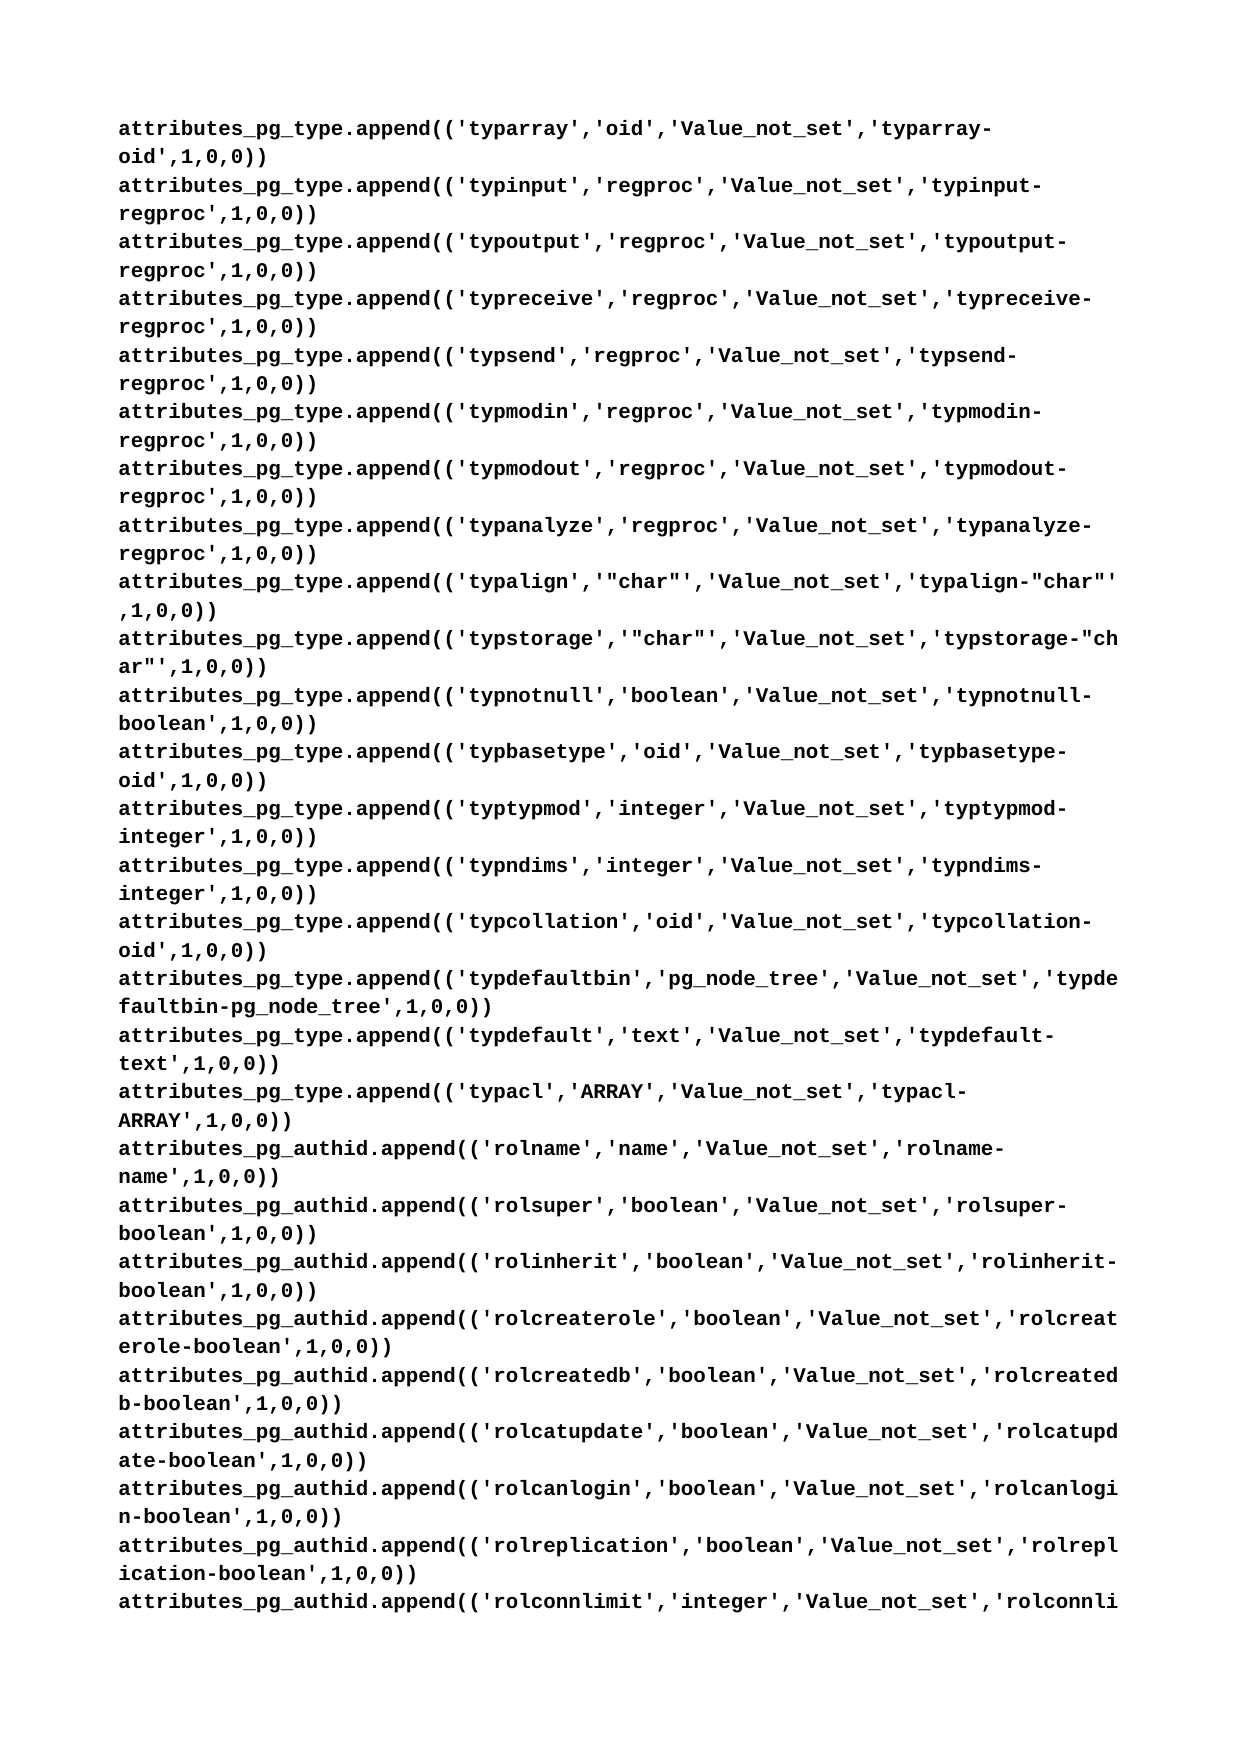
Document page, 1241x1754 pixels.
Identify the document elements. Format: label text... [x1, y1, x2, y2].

text diagram=dia.new("PG_CATALOG.dia") data=diagram.data display=diagram.display() layer=data.active_layer pg_objtype="UML - Class" oType=dia.get_object_type(pg_objtype) theObjects=[diagram,data,layer,display,oType] pg_conversion,h1,h2=oType.create(20,30) pg_foreign_data_wrapper,h1,h2=oType.create(40,60) pg_collation,h1,h2=oType.create(60,90) pg_range,h1,h2=oType.create(80,120) pg_class,h1,h2=oType.create(100,0) pg_opclass,h1,h2=oType.create(120,30) pg_opfamily,h1,h2=oType.create(140,60) pg_trigger,h1,h2=oType.create(160,90) pg_auth_members,h1,h2=oType.create(180,120) pg_operator,h1,h2=oType.create(200,0) pg_attribute,h1,h2=oType.create(220,30) pg_ts_parser,h1,h2=oType.create(0,60) pg_default_acl,h1,h2=oType.create(20,90) pg_depend,h1,h2=oType.create(40,120) pg_statistic,h1,h2=oType.create(60,0) pg_attrdef,h1,h2=oType.create(80,30) pg_language,h1,h2=oType.create(100,60) pg_tablespace,h1,h2=oType.create(120,90) pg_db_role_setting,h1,h2=oType.create(140,120) pg_seclabel,h1,h2=oType.create(160,0) pg_shdepend,h1,h2=oType.create(180,30) pg_event_trigger,h1,h2=oType.create(200,60) pg_shseclabel,h1,h2=oType.create(220,90) pg_aggregate,h1,h2=oType.create(0,120) pg_index,h1,h2=oType.create(20,0) pg_inherits,h1,h2=oType.create(40,30) pg_rewrite,h1,h2=oType.create(60,60) pg_ts_dict,h1,h2=oType.create(80,90) pg_foreign_table,h1,h2=oType.create(100,120) pg_constraint,h1,h2=oType.create(120,0) pg_enum,h1,h2=oType.create(140,30) pg_amproc,h1,h2=oType.create(160,60) pg_extension,h1,h2=oType.create(180,90) pg_shdescription,h1,h2=oType.create(200,120) pg_pltemplate,h1,h2=oType.create(220,0) pg_ts_config,h1,h2=oType.create(0,30) pg_amop,h1,h2=oType.create(20,60) pg_cast,h1,h2=oType.create(40,90) pg_user_mapping,h1,h2=oType.create(60,120) pg_type,h1,h2=oType.create(80,0) pg_largeobject,h1,h2=oType.create(100,30) pg_am,h1,h2=oType.create(120,60) pg_largeobject_metadata,h1,h2=oType.create(140,90) pg_ts_config_map,h1,h2=oType.create(160,120) pg_ts_template,h1,h2=oType.create(180,0) pg_database,h1,h2=oType.create(200,30) pg_namespace,h1,h2=oType.create(220,60) pg_proc,h1,h2=oType.create(0,90) pg_foreign_server,h1,h2=oType.create(20,120) pg_authid,h1,h2=oType.create(40,0) pg_description,h1,h2=oType.create(60,30) theObjects.append(pg_conversion) theObjects.append(pg_foreign_data_wrapper) theObjects.append(pg_collation) theObjects.append(pg_range) theObjects.append(pg_class) theObjects.append(pg_opclass) theObjects.append(pg_opfamily) theObjects.append(pg_trigger) theObjects.append(pg_auth_members) theObjects.append(pg_operator) theObjects.append(pg_attribute) theObjects.append(pg_ts_parser) theObjects.append(pg_default_acl) theObjects.append(pg_depend) theObjects.append(pg_statistic) theObjects.append(pg_attrdef) theObjects.append(pg_language) theObjects.append(pg_tablespace) theObjects.append(pg_db_role_setting) theObjects.append(pg_seclabel) theObjects.append(pg_shdepend) theObjects.append(pg_event_trigger) theObjects.append(pg_shseclabel) theObjects.append(pg_aggregate) theObjects.append(pg_index) theObjects.append(pg_inherits) theObjects.append(pg_rewrite) theObjects.append(pg_ts_dict) theObjects.append(pg_foreign_table) theObjects.append(pg_constraint) theObjects.append(pg_enum) theObjects.append(pg_amproc) theObjects.append(pg_extension) theObjects.append(pg_shdescription) theObjects.append(pg_pltemplate) theObjects.append(pg_ts_config) theObjects.append(pg_amop) theObjects.append(pg_cast) theObjects.append(pg_user_mapping) theObjects.append(pg_type) theObjects.append(pg_largeobject) theObjects.append(pg_am) theObjects.append(pg_largeobject_metadata) theObjects.append(pg_ts_config_map) theObjects.append(pg_ts_template) theObjects.append(pg_database) theObjects.append(pg_namespace) theObjects.append(pg_proc) theObjects.append(pg_foreign_server) theObjects.append(pg_authid) theObjects.append(pg_description) pg_conversion.properties["stereotype"]="pg_catalog" pg_foreign_data_wrapper.properties["stereotype"]="pg_catalog" pg_collation.properties["stereotype"]="pg_catalog" pg_range.properties["stereotype"]="pg_catalog" pg_class.properties["stereotype"]="pg_catalog" pg_opclass.properties["stereotype"]="pg_catalog" pg_opfamily.properties["stereotype"]="pg_catalog" pg_trigger.properties["stereotype"]="pg_catalog" pg_auth_members.properties["stereotype"]="pg_catalog" pg_operator.properties["stereotype"]="pg_catalog" pg_attribute.properties["stereotype"]="pg_catalog" pg_ts_parser.properties["stereotype"]="pg_catalog" pg_default_acl.properties["stereotype"]="pg_catalog" pg_depend.properties["stereotype"]="pg_catalog" pg_statistic.properties["stereotype"]="pg_catalog" pg_attrdef.properties["stereotype"]="pg_catalog" pg_language.properties["stereotype"]="pg_catalog" pg_tablespace.properties["stereotype"]="pg_catalog" pg_db_role_setting.properties["stereotype"]="pg_catalog" pg_seclabel.properties["stereotype"]="pg_catalog" pg_shdepend.properties["stereotype"]="pg_catalog" pg_event_trigger.properties["stereotype"]="pg_catalog" pg_shseclabel.properties["stereotype"]="pg_catalog" pg_aggregate.properties["stereotype"]="pg_catalog" pg_index.properties["stereotype"]="pg_catalog" pg_inherits.properties["stereotype"]="pg_catalog" pg_rewrite.properties["stereotype"]="pg_catalog" pg_ts_dict.properties["stereotype"]="pg_catalog" pg_foreign_table.properties["stereotype"]="pg_catalog" pg_constraint.properties["stereotype"]="pg_catalog" pg_enum.properties["stereotype"]="pg_catalog" pg_amproc.properties["stereotype"]="pg_catalog" pg_extension.properties["stereotype"]="pg_catalog" pg_shdescription.properties["stereotype"]="pg_catalog" pg_pltemplate.properties["stereotype"]="pg_catalog" pg_ts_config.properties["stereotype"]="pg_catalog" pg_amop.properties["stereotype"]="pg_catalog" pg_cast.properties["stereotype"]="pg_catalog" pg_user_mapping.properties["stereotype"]="pg_catalog" pg_type.properties["stereotype"]="pg_catalog" pg_largeobject.properties["stereotype"]="pg_catalog" pg_am.properties["stereotype"]="pg_catalog" pg_largeobject_metadata.properties["stereotype"]="pg_catalog" pg_ts_config_map.properties["stereotype"]="pg_catalog" pg_ts_template.properties["stereotype"]="pg_catalog" pg_database.properties["stereotype"]="pg_catalog" pg_namespace.properties["stereotype"]="pg_catalog" pg_proc.properties["stereotype"]="pg_catalog" pg_foreign_server.properties["stereotype"]="pg_catalog" pg_authid.properties["stereotype"]="pg_catalog" pg_description.properties["stereotype"]="pg_catalog" pg_conversion.properties["comment"]="pg_conversionClass" pg_foreign_data_wrapper.properties["comment"]="pg_foreign_data_wrapperClass" pg_collation.properties["comment"]="pg_collationClass" pg_range.properties["comment"]="pg_rangeClass" pg_class.properties["comment"]="pg_classClass" pg_opclass.properties["comment"]="pg_opclassClass" pg_opfamily.properties["comment"]="pg_opfamilyClass" pg_trigger.properties["comment"]="pg_triggerClass" pg_auth_members.properties["comment"]="pg_auth_membersClass" pg_operator.properties["comment"]="pg_operatorClass" pg_attribute.properties["comment"]="pg_attributeClass" pg_ts_parser.properties["comment"]="pg_ts_parserClass" pg_default_acl.properties["comment"]="pg_default_aclClass" pg_depend.properties["comment"]="pg_dependClass" pg_statistic.properties["comment"]="pg_statisticClass" pg_attrdef.properties["comment"]="pg_attrdefClass" pg_language.properties["comment"]="pg_languageClass" pg_tablespace.properties["comment"]="pg_tablespaceClass" pg_db_role_setting.properties["comment"]="pg_db_role_settingClass" pg_seclabel.properties["comment"]="pg_seclabelClass" pg_shdepend.properties["comment"]="pg_shdependClass" pg_event_trigger.properties["comment"]="pg_event_triggerClass" pg_shseclabel.properties["comment"]="pg_shseclabelClass" pg_aggregate.properties["comment"]="pg_aggregateClass" pg_index.properties["comment"]="pg_indexClass" pg_inherits.properties["comment"]="pg_inheritsClass" pg_rewrite.properties["comment"]="pg_rewriteClass" pg_ts_dict.properties["comment"]="pg_ts_dictClass" pg_foreign_table.properties["comment"]="pg_foreign_tableClass" pg_constraint.properties["comment"]="pg_constraintClass" pg_enum.properties["comment"]="pg_enumClass" pg_amproc.properties["comment"]="pg_amprocClass" pg_extension.properties["comment"]="pg_extensionClass" pg_shdescription.properties["comment"]="pg_shdescriptionClass" pg_pltemplate.properties["comment"]="pg_pltemplateClass" pg_ts_config.properties["comment"]="pg_ts_configClass" pg_amop.properties["comment"]="pg_amopClass" pg_cast.properties["comment"]="pg_castClass" pg_user_mapping.properties["comment"]="pg_user_mappingClass" pg_type.properties["comment"]="pg_typeClass" pg_largeobject.properties["comment"]="pg_largeobjectClass" pg_am.properties["comment"]="pg_amClass" pg_largeobject_metadata.properties["comment"]="pg_largeobject_metadataClass" pg_ts_config_map.properties["comment"]="pg_ts_config_mapClass" pg_ts_template.properties["comment"]="pg_ts_templateClass" pg_database.properties["comment"]="pg_databaseClass" pg_namespace.properties["comment"]="pg_namespaceClass" pg_proc.properties["comment"]="pg_procClass" pg_foreign_server.properties["comment"]="pg_foreign_serverClass" pg_authid.properties["comment"]="pg_authidClass" pg_description.properties["comment"]="pg_descriptionClass" pg_conversion.properties["name"]="pg_conversion" pg_foreign_data_wrapper.properties["name"]="pg_foreign_data_wrapper" pg_collation.properties["name"]="pg_collation" pg_range.properties["name"]="pg_range" pg_class.properties["name"]="pg_class" pg_opclass.properties["name"]="pg_opclass" pg_opfamily.properties["name"]="pg_opfamily" pg_trigger.properties["name"]="pg_trigger" pg_auth_members.properties["name"]="pg_auth_members" pg_operator.properties["name"]="pg_operator" pg_attribute.properties["name"]="pg_attribute" pg_ts_parser.properties["name"]="pg_ts_parser" pg_default_acl.properties["name"]="pg_default_acl" pg_depend.properties["name"]="pg_depend" pg_statistic.properties["name"]="pg_statistic" pg_attrdef.properties["name"]="pg_attrdef" pg_language.properties["name"]="pg_language" pg_tablespace.properties["name"]="pg_tablespace" pg_db_role_setting.properties["name"]="pg_db_role_setting" pg_seclabel.properties["name"]="pg_seclabel" pg_shdepend.properties["name"]="pg_shdepend" pg_event_trigger.properties["name"]="pg_event_trigger" pg_shseclabel.properties["name"]="pg_shseclabel" pg_aggregate.properties["name"]="pg_aggregate" pg_index.properties["name"]="pg_index" pg_inherits.properties["name"]="pg_inherits" pg_rewrite.properties["name"]="pg_rewrite" pg_ts_dict.properties["name"]="pg_ts_dict" pg_foreign_table.properties["name"]="pg_foreign_table" pg_constraint.properties["name"]="pg_constraint" pg_enum.properties["name"]="pg_enum" pg_amproc.properties["name"]="pg_amproc" pg_extension.properties["name"]="pg_extension" pg_shdescription.properties["name"]="pg_shdescription" pg_pltemplate.properties["name"]="pg_pltemplate" pg_ts_config.properties["name"]="pg_ts_config" pg_amop.properties["name"]="pg_amop" pg_cast.properties["name"]="pg_cast" pg_user_mapping.properties["name"]="pg_user_mapping" pg_type.properties["name"]="pg_type" pg_largeobject.properties["name"]="pg_largeobject" pg_am.properties["name"]="pg_am" pg_largeobject_metadata.properties["name"]="pg_largeobject_metadata" pg_ts_config_map.properties["name"]="pg_ts_config_map" pg_ts_template.properties["name"]="pg_ts_template" pg_database.properties["name"]="pg_database" pg_namespace.properties["name"]="pg_namespace" pg_proc.properties["name"]="pg_proc" pg_foreign_server.properties["name"]="pg_foreign_server" pg_authid.properties["name"]="pg_authid" pg_description.properties["name"]="pg_description" attributes_pg_conversion=[] attributes_pg_foreign_data_wrapper=[] attributes_pg_collation=[] attributes_pg_range=[] attributes_pg_class=[] attributes_pg_opclass=[] attributes_pg_opfamily=[] attributes_pg_trigger=[] attributes_pg_auth_members=[] attributes_pg_operator=[] attributes_pg_attribute=[] attributes_pg_ts_parser=[] attributes_pg_default_acl=[] attributes_pg_depend=[] attributes_pg_statistic=[] attributes_pg_attrdef=[] attributes_pg_language=[] attributes_pg_tablespace=[] attributes_pg_db_role_setting=[] attributes_pg_seclabel=[] attributes_pg_shdepend=[] attributes_pg_event_trigger=[] attributes_pg_shseclabel=[] attributes_pg_aggregate=[] attributes_pg_index=[] attributes_pg_inherits=[] attributes_pg_rewrite=[] attributes_pg_ts_dict=[] attributes_pg_foreign_table=[] attributes_pg_constraint=[] attributes_pg_enum=[] attributes_pg_amproc=[] attributes_pg_extension=[] attributes_pg_shdescription=[] attributes_pg_pltemplate=[] attributes_pg_ts_config=[] attributes_pg_amop=[] attributes_pg_cast=[] attributes_pg_user_mapping=[] attributes_pg_type=[] attributes_pg_largeobject=[] attributes_pg_am=[] attributes_pg_largeobject_metadata=[] attributes_pg_ts_config_map=[] attributes_pg_ts_template=[] attributes_pg_database=[] attributes_pg_namespace=[] attributes_pg_proc=[] attributes_pg_foreign_server=[] attributes_pg_authid=[] attributes_pg_description=[] attributes_pg_statistic.append(('starelid','oid','Value_not_set','starelid-oid',1,0,0)) attributes_pg_statistic.append(('staattnum','smallint','Value_not_set','staattnum-smallint',1,0,0)) attributes_pg_statistic.append(('stainherit','boolean','Value_not_set','stainherit-boolean',1,0,0)) attributes_pg_statistic.append(('stanullfrac','real','Value_not_set','stanullfrac-real',1,0,0)) attributes_pg_statistic.append(('stawidth','integer','Value_not_set','stawidth-integer',1,0,0)) attributes_pg_statistic.append(('stadistinct','real','Value_not_set','stadistinct-real',1,0,0)) attributes_pg_statistic.append(('stakind1','smallint','Value_not_set','stakind1-smallint',1,0,0)) attributes_pg_statistic.append(('stakind2','smallint','Value_not_set','stakind2-smallint',1,0,0)) attributes_pg_statistic.append(('stakind3','smallint','Value_not_set','stakind3-smallint',1,0,0)) attributes_pg_statistic.append(('stakind4','smallint','Value_not_set','stakind4-smallint',1,0,0)) attributes_pg_statistic.append(('stakind5','smallint','Value_not_set','stakind5-smallint',1,0,0)) attributes_pg_statistic.append(('staop1','oid','Value_not_set','staop1-oid',1,0,0)) attributes_pg_statistic.append(('staop2','oid','Value_not_set','staop2-oid',1,0,0)) attributes_pg_statistic.append(('staop3','oid','Value_not_set','staop3-oid',1,0,0)) attributes_pg_statistic.append(('staop4','oid','Value_not_set','staop4-oid',1,0,0)) attributes_pg_statistic.append(('staop5','oid','Value_not_set','staop5-oid',1,0,0)) attributes_pg_statistic.append(('stanumbers1','ARRAY','Value_not_set','stanumbers1-ARRAY',1,0,0)) attributes_pg_statistic.append(('stanumbers2','ARRAY','Value_not_set','stanumbers2-ARRAY',1,0,0)) attributes_pg_statistic.append(('stanumbers3','ARRAY','Value_not_set','stanumbers3-ARRAY',1,0,0)) attributes_pg_statistic.append(('stanumbers4','ARRAY','Value_not_set','stanumbers4-ARRAY',1,0,0)) attributes_pg_statistic.append(('stanumbers5','ARRAY','Value_not_set','stanumbers5-ARRAY',1,0,0)) attributes_pg_statistic.append(('stavalues1','anyarray','Value_not_set','stavalues1-anyarray',1,0,0)) attributes_pg_statistic.append(('stavalues2','anyarray','Value_not_set','stavalues2-anyarray',1,0,0)) attributes_pg_statistic.append(('stavalues3','anyarray','Value_not_set','stavalues3-anyarray',1,0,0)) attributes_pg_statistic.append(('stavalues4','anyarray','Value_not_set','stavalues4-anyarray',1,0,0)) attributes_pg_statistic.append(('stavalues5','anyarray','Value_not_set','stavalues5-anyarray',1,0,0)) attributes_pg_type.append(('typname','name','Value_not_set','typname-name',1,0,0)) attributes_pg_type.append(('typnamespace','oid','Value_not_set','typnamespace-oid',1,0,0)) attributes_pg_type.append(('typowner','oid','Value_not_set','typowner-oid',1,0,0)) attributes_pg_type.append(('typlen','smallint','Value_not_set','typlen-smallint',1,0,0)) attributes_pg_type.append(('typbyval','boolean','Value_not_set','typbyval-boolean',1,0,0)) attributes_pg_type.append(('typtype','"char"','Value_not_set','typtype-"char"',1,0,0)) attributes_pg_type.append(('typcategory','"char"','Value_not_set','typcategory-"char"',1,0,0)) attributes_pg_type.append(('typispreferred','boolean','Value_not_set','typispreferred-boolean',1,0,0)) attributes_pg_type.append(('typisdefined','boolean','Value_not_set','typisdefined-boolean',1,0,0)) attributes_pg_type.append(('typdelim','"char"','Value_not_set','typdelim-"char"',1,0,0)) attributes_pg_type.append(('typrelid','oid','Value_not_set','typrelid-oid',1,0,0)) attributes_pg_type.append(('typelem','oid','Value_not_set','typelem-oid',1,0,0)) attributes_pg_type.append(('typarray','oid','Value_not_set','typarray-oid',1,0,0)) attributes_pg_type.append(('typinput','regproc','Value_not_set','typinput-regproc',1,0,0)) attributes_pg_type.append(('typoutput','regproc','Value_not_set','typoutput-regproc',1,0,0)) attributes_pg_type.append(('typreceive','regproc','Value_not_set','typreceive-regproc',1,0,0)) attributes_pg_type.append(('typsend','regproc','Value_not_set','typsend-regproc',1,0,0)) attributes_pg_type.append(('typmodin','regproc','Value_not_set','typmodin-regproc',1,0,0)) attributes_pg_type.append(('typmodout','regproc','Value_not_set','typmodout-regproc',1,0,0)) attributes_pg_type.append(('typanalyze','regproc','Value_not_set','typanalyze-regproc',1,0,0)) attributes_pg_type.append(('typalign','"char"','Value_not_set','typalign-"char"',1,0,0)) attributes_pg_type.append(('typstorage','"char"','Value_not_set','typstorage-"char"',1,0,0)) attributes_pg_type.append(('typnotnull','boolean','Value_not_set','typnotnull-boolean',1,0,0)) attributes_pg_type.append(('typbasetype','oid','Value_not_set','typbasetype-oid',1,0,0)) attributes_pg_type.append(('typtypmod','integer','Value_not_set','typtypmod-integer',1,0,0)) attributes_pg_type.append(('typndims','integer','Value_not_set','typndims-integer',1,0,0)) attributes_pg_type.append(('typcollation','oid','Value_not_set','typcollation-oid',1,0,0)) attributes_pg_type.append(('typdefaultbin','pg_node_tree','Value_not_set','typdefaultbin-pg_node_tree',1,0,0)) attributes_pg_type.append(('typdefault','text','Value_not_set','typdefault-text',1,0,0)) attributes_pg_type.append(('typacl','ARRAY','Value_not_set','typacl-ARRAY',1,0,0)) attributes_pg_authid.append(('rolname','name','Value_not_set','rolname-name',1,0,0)) attributes_pg_authid.append(('rolsuper','boolean','Value_not_set','rolsuper-boolean',1,0,0)) attributes_pg_authid.append(('rolinherit','boolean','Value_not_set','rolinherit-boolean',1,0,0)) attributes_pg_authid.append(('rolcreaterole','boolean','Value_not_set','rolcreaterole-boolean',1,0,0)) attributes_pg_authid.append(('rolcreatedb','boolean','Value_not_set','rolcreatedb-boolean',1,0,0)) attributes_pg_authid.append(('rolcatupdate','boolean','Value_not_set','rolcatupdate-boolean',1,0,0)) attributes_pg_authid.append(('rolcanlogin','boolean','Value_not_set','rolcanlogin-boolean',1,0,0)) attributes_pg_authid.append(('rolreplication','boolean','Value_not_set','rolreplication-boolean',1,0,0)) attributes_pg_authid.append(('rolconnlimit','integer','Value_not_set','rolconnlimit-integer',1,0,0)) attributes_pg_authid.append(('rolpassword','text','Value_not_set','rolpassword-text',1,0,0)) attributes_pg_authid.append(('rolvaliduntil','timestampwithtimezone','Value_not_set','rolvaliduntil-timestampwithtimezone',1,0,0)) attributes_pg_proc.append(('proname','name','Value_not_set','proname-name',1,0,0)) attributes_pg_proc.append(('pronamespace','oid','Value_not_set','pronamespace-oid',1,0,0)) attributes_pg_proc.append(('proowner','oid','Value_not_set','proowner-oid',1,0,0)) attributes_pg_proc.append(('prolang','oid','Value_not_set','prolang-oid',1,0,0)) attributes_pg_proc.append(('procost','real','Value_not_set','procost-real',1,0,0)) attributes_pg_proc.append(('prorows','real','Value_not_set','prorows-real',1,0,0)) attributes_pg_proc.append(('provariadic','oid','Value_not_set','provariadic-oid',1,0,0)) attributes_pg_proc.append(('protransform','regproc','Value_not_set','protransform-regproc',1,0,0)) attributes_pg_proc.append(('proisagg','boolean','Value_not_set','proisagg-boolean',1,0,0)) attributes_pg_proc.append(('proiswindow','boolean','Value_not_set','proiswindow-boolean',1,0,0)) attributes_pg_proc.append(('prosecdef','boolean','Value_not_set','prosecdef-boolean',1,0,0)) attributes_pg_proc.append(('proleakproof','boolean','Value_not_set','proleakproof-boolean',1,0,0)) attributes_pg_proc.append(('proisstrict','boolean','Value_not_set','proisstrict-boolean',1,0,0)) attributes_pg_proc.append(('proretset','boolean','Value_not_set','proretset-boolean',1,0,0)) attributes_pg_proc.append(('provolatile','"char"','Value_not_set','provolatile-"char"',1,0,0)) attributes_pg_proc.append(('pronargs','smallint','Value_not_set','pronargs-smallint',1,0,0)) attributes_pg_proc.append(('pronargdefaults','smallint','Value_not_set','pronargdefaults-smallint',1,0,0)) attributes_pg_proc.append(('prorettype','oid','Value_not_set','prorettype-oid',1,0,0)) attributes_pg_proc.append(('proargtypes','ARRAY','Value_not_set','proargtypes-ARRAY',1,0,0)) attributes_pg_proc.append(('proallargtypes','ARRAY','Value_not_set','proallargtypes-ARRAY',1,0,0)) attributes_pg_proc.append(('proargmodes','ARRAY','Value_not_set','proargmodes-ARRAY',1,0,0)) attributes_pg_proc.append(('proargnames','ARRAY','Value_not_set','proargnames-ARRAY',1,0,0)) attributes_pg_proc.append(('proargdefaults','pg_node_tree','Value_not_set','proargdefaults-pg_node_tree',1,0,0)) attributes_pg_proc.append(('prosrc','text','Value_not_set','prosrc-text',1,0,0)) attributes_pg_proc.append(('probin','text','Value_not_set','probin-text',1,0,0)) attributes_pg_proc.append(('proconfig','ARRAY','Value_not_set','proconfig-ARRAY',1,0,0)) attributes_pg_proc.append(('proacl','ARRAY','Value_not_set','proacl-ARRAY',1,0,0)) attributes_pg_class.append(('relname','name','Value_not_set','relname-name',1,0,0)) attributes_pg_class.append(('relnamespace','oid','Value_not_set','relnamespace-oid',1,0,0)) attributes_pg_class.append(('reltype','oid','Value_not_set','reltype-oid',1,0,0)) attributes_pg_class.append(('reloftype','oid','Value_not_set','reloftype-oid',1,0,0)) attributes_pg_class.append(('relowner','oid','Value_not_set','relowner-oid',1,0,0)) attributes_pg_class.append(('relam','oid','Value_not_set','relam-oid',1,0,0)) attributes_pg_class.append(('relfilenode','oid','Value_not_set','relfilenode-oid',1,0,0)) attributes_pg_class.append(('reltablespace','oid','Value_not_set','reltablespace-oid',1,0,0)) attributes_pg_class.append(('relpages','integer','Value_not_set','relpages-integer',1,0,0)) attributes_pg_class.append(('reltuples','real','Value_not_set','reltuples-real',1,0,0)) attributes_pg_class.append(('relallvisible','integer','Value_not_set','relallvisible-integer',1,0,0)) attributes_pg_class.append(('reltoastrelid','oid','Value_not_set','reltoastrelid-oid',1,0,0)) attributes_pg_class.append(('reltoastidxid','oid','Value_not_set','reltoastidxid-oid',1,0,0)) attributes_pg_class.append(('relhasindex','boolean','Value_not_set','relhasindex-boolean',1,0,0)) attributes_pg_class.append(('relisshared','boolean','Value_not_set','relisshared-boolean',1,0,0)) attributes_pg_class.append(('relpersistence','"char"','Value_not_set','relpersistence-"char"',1,0,0)) attributes_pg_class.append(('relkind','"char"','Value_not_set','relkind-"char"',1,0,0)) attributes_pg_class.append(('relnatts','smallint','Value_not_set','relnatts-smallint',1,0,0)) attributes_pg_class.append(('relchecks','smallint','Value_not_set','relchecks-smallint',1,0,0)) attributes_pg_class.append(('relhasoids','boolean','Value_not_set','relhasoids-boolean',1,0,0)) attributes_pg_class.append(('relhaspkey','boolean','Value_not_set','relhaspkey-boolean',1,0,0)) attributes_pg_class.append(('relhasrules','boolean','Value_not_set','relhasrules-boolean',1,0,0)) attributes_pg_class.append(('relhastriggers','boolean','Value_not_set','relhastriggers-boolean',1,0,0)) attributes_pg_class.append(('relhassubclass','boolean','Value_not_set','relhassubclass-boolean',1,0,0)) attributes_pg_class.append(('relispopulated','boolean','Value_not_set','relispopulated-boolean',1,0,0)) attributes_pg_class.append(('relfrozenxid','xid','Value_not_set','relfrozenxid-xid',1,0,0)) attributes_pg_class.append(('relminmxid','xid','Value_not_set','relminmxid-xid',1,0,0)) attributes_pg_class.append(('relacl','ARRAY','Value_not_set','relacl-ARRAY',1,0,0)) attributes_pg_class.append(('reloptions','ARRAY','Value_not_set','reloptions-ARRAY',1,0,0)) attributes_pg_user_mapping.append(('umuser','oid','Value_not_set','umuser-oid',1,0,0)) attributes_pg_user_mapping.append(('umserver','oid','Value_not_set','umserver-oid',1,0,0)) attributes_pg_user_mapping.append(('umoptions','ARRAY','Value_not_set','umoptions-ARRAY',1,0,0)) attributes_pg_attribute.append(('attrelid','oid','Value_not_set','attrelid-oid',1,0,0)) attributes_pg_attribute.append(('attname','name','Value_not_set','attname-name',1,0,0)) attributes_pg_attribute.append(('atttypid','oid','Value_not_set','atttypid-oid',1,0,0)) attributes_pg_attribute.append(('attstattarget','integer','Value_not_set','attstattarget-integer',1,0,0)) attributes_pg_attribute.append(('attlen','smallint','Value_not_set','attlen-smallint',1,0,0)) attributes_pg_attribute.append(('attnum','smallint','Value_not_set','attnum-smallint',1,0,0)) attributes_pg_attribute.append(('attndims','integer','Value_not_set','attndims-integer',1,0,0)) attributes_pg_attribute.append(('attcacheoff','integer','Value_not_set','attcacheoff-integer',1,0,0)) attributes_pg_attribute.append(('atttypmod','integer','Value_not_set','atttypmod-integer',1,0,0)) attributes_pg_attribute.append(('attbyval','boolean','Value_not_set','attbyval-boolean',1,0,0)) attributes_pg_attribute.append(('attstorage','"char"','Value_not_set','attstorage-"char"',1,0,0)) attributes_pg_attribute.append(('attalign','"char"','Value_not_set','attalign-"char"',1,0,0)) attributes_pg_attribute.append(('attnotnull','boolean','Value_not_set','attnotnull-boolean',1,0,0)) attributes_pg_attribute.append(('atthasdef','boolean','Value_not_set','atthasdef-boolean',1,0,0)) attributes_pg_attribute.append(('attisdropped','boolean','Value_not_set','attisdropped-boolean',1,0,0)) attributes_pg_attribute.append(('attislocal','boolean','Value_not_set','attislocal-boolean',1,0,0)) attributes_pg_attribute.append(('attinhcount','integer','Value_not_set','attinhcount-integer',1,0,0)) attributes_pg_attribute.append(('attcollation','oid','Value_not_set','attcollation-oid',1,0,0)) attributes_pg_attribute.append(('attacl','ARRAY','Value_not_set','attacl-ARRAY',1,0,0)) attributes_pg_attribute.append(('attoptions','ARRAY','Value_not_set','attoptions-ARRAY',1,0,0)) attributes_pg_attribute.append(('attfdwoptions','ARRAY','Value_not_set','attfdwoptions-ARRAY',1,0,0)) attributes_pg_constraint.append(('conname','name','Value_not_set','conname-name',1,0,0)) attributes_pg_constraint.append(('connamespace','oid','Value_not_set','connamespace-oid',1,0,0)) attributes_pg_constraint.append(('contype','"char"','Value_not_set','contype-"char"',1,0,0)) attributes_pg_constraint.append(('condeferrable','boolean','Value_not_set','condeferrable-boolean',1,0,0)) attributes_pg_constraint.append(('condeferred','boolean','Value_not_set','condeferred-boolean',1,0,0)) attributes_pg_constraint.append(('convalidated','boolean','Value_not_set','convalidated-boolean',1,0,0)) attributes_pg_constraint.append(('conrelid','oid','Value_not_set','conrelid-oid',1,0,0)) attributes_pg_constraint.append(('contypid','oid','Value_not_set','contypid-oid',1,0,0)) attributes_pg_constraint.append(('conindid','oid','Value_not_set','conindid-oid',1,0,0)) attributes_pg_constraint.append(('confrelid','oid','Value_not_set','confrelid-oid',1,0,0)) attributes_pg_constraint.append(('confupdtype','"char"','Value_not_set','confupdtype-"char"',1,0,0)) attributes_pg_constraint.append(('confdeltype','"char"','Value_not_set','confdeltype-"char"',1,0,0)) attributes_pg_constraint.append(('confmatchtype','"char"','Value_not_set','confmatchtype-"char"',1,0,0)) attributes_pg_constraint.append(('conislocal','boolean','Value_not_set','conislocal-boolean',1,0,0)) attributes_pg_constraint.append(('coninhcount','integer','Value_not_set','coninhcount-integer',1,0,0)) attributes_pg_constraint.append(('connoinherit','boolean','Value_not_set','connoinherit-boolean',1,0,0)) attributes_pg_constraint.append(('conkey','ARRAY','Value_not_set','conkey-ARRAY',1,0,0)) attributes_pg_constraint.append(('confkey','ARRAY','Value_not_set','confkey-ARRAY',1,0,0)) attributes_pg_constraint.append(('conpfeqop','ARRAY','Value_not_set','conpfeqop-ARRAY',1,0,0)) attributes_pg_constraint.append(('conppeqop','ARRAY','Value_not_set','conppeqop-ARRAY',1,0,0)) attributes_pg_constraint.append(('conffeqop','ARRAY','Value_not_set','conffeqop-ARRAY',1,0,0)) attributes_pg_constraint.append(('conexclop','ARRAY','Value_not_set','conexclop-ARRAY',1,0,0)) attributes_pg_constraint.append(('conbin','pg_node_tree','Value_not_set','conbin-pg_node_tree',1,0,0)) attributes_pg_constraint.append(('consrc','text','Value_not_set','consrc-text',1,0,0)) attributes_pg_inherits.append(('inhrelid','oid','Value_not_set','inhrelid-oid',1,0,0)) attributes_pg_inherits.append(('inhparent','oid','Value_not_set','inhparent-oid',1,0,0)) attributes_pg_inherits.append(('inhseqno','integer','Value_not_set','inhseqno-integer',1,0,0)) attributes_pg_index.append(('indexrelid','oid','Value_not_set','indexrelid-oid',1,0,0)) attributes_pg_index.append(('indrelid','oid','Value_not_set','indrelid-oid',1,0,0)) attributes_pg_index.append(('indnatts','smallint','Value_not_set','indnatts-smallint',1,0,0)) attributes_pg_index.append(('indisunique','boolean','Value_not_set','indisunique-boolean',1,0,0)) attributes_pg_index.append(('indisprimary','boolean','Value_not_set','indisprimary-boolean',1,0,0)) attributes_pg_index.append(('indisexclusion','boolean','Value_not_set','indisexclusion-boolean',1,0,0)) attributes_pg_index.append(('indimmediate','boolean','Value_not_set','indimmediate-boolean',1,0,0)) attributes_pg_index.append(('indisclustered','boolean','Value_not_set','indisclustered-boolean',1,0,0)) attributes_pg_index.append(('indisvalid','boolean','Value_not_set','indisvalid-boolean',1,0,0)) attributes_pg_index.append(('indcheckxmin','boolean','Value_not_set','indcheckxmin-boolean',1,0,0)) attributes_pg_index.append(('indisready','boolean','Value_not_set','indisready-boolean',1,0,0)) attributes_pg_index.append(('indislive','boolean','Value_not_set','indislive-boolean',1,0,0)) attributes_pg_index.append(('indkey','ARRAY','Value_not_set','indkey-ARRAY',1,0,0)) attributes_pg_index.append(('indcollation','ARRAY','Value_not_set','indcollation-ARRAY',1,0,0)) attributes_pg_index.append(('indclass','ARRAY','Value_not_set','indclass-ARRAY',1,0,0)) attributes_pg_index.append(('indoption','ARRAY','Value_not_set','indoption-ARRAY',1,0,0)) attributes_pg_index.append(('indexprs','pg_node_tree','Value_not_set','indexprs-pg_node_tree',1,0,0)) attributes_pg_index.append(('indpred','pg_node_tree','Value_not_set','indpred-pg_node_tree',1,0,0)) attributes_pg_operator.append(('oprname','name','Value_not_set','oprname-name',1,0,0)) attributes_pg_operator.append(('oprnamespace','oid','Value_not_set','oprnamespace-oid',1,0,0)) attributes_pg_operator.append(('oprowner','oid','Value_not_set','oprowner-oid',1,0,0)) attributes_pg_operator.append(('oprkind','"char"','Value_not_set','oprkind-"char"',1,0,0)) attributes_pg_operator.append(('oprcanmerge','boolean','Value_not_set','oprcanmerge-boolean',1,0,0)) attributes_pg_operator.append(('oprcanhash','boolean','Value_not_set','oprcanhash-boolean',1,0,0)) attributes_pg_operator.append(('oprleft','oid','Value_not_set','oprleft-oid',1,0,0)) attributes_pg_operator.append(('oprright','oid','Value_not_set','oprright-oid',1,0,0)) attributes_pg_operator.append(('oprresult','oid','Value_not_set','oprresult-oid',1,0,0)) attributes_pg_operator.append(('oprcom','oid','Value_not_set','oprcom-oid',1,0,0)) attributes_pg_operator.append(('oprnegate','oid','Value_not_set','oprnegate-oid',1,0,0)) attributes_pg_operator.append(('oprcode','regproc','Value_not_set','oprcode-regproc',1,0,0)) attributes_pg_operator.append(('oprrest','regproc','Value_not_set','oprrest-regproc',1,0,0)) attributes_pg_operator.append(('oprjoin','regproc','Value_not_set','oprjoin-regproc',1,0,0)) attributes_pg_opfamily.append(('opfmethod','oid','Value_not_set','opfmethod-oid',1,0,0)) attributes_pg_opfamily.append(('opfname','name','Value_not_set','opfname-name',1,0,0)) attributes_pg_opfamily.append(('opfnamespace','oid','Value_not_set','opfnamespace-oid',1,0,0)) attributes_pg_opfamily.append(('opfowner','oid','Value_not_set','opfowner-oid',1,0,0)) attributes_pg_opclass.append(('opcmethod','oid','Value_not_set','opcmethod-oid',1,0,0)) attributes_pg_opclass.append(('opcname','name','Value_not_set','opcname-name',1,0,0)) attributes_pg_opclass.append(('opcnamespace','oid','Value_not_set','opcnamespace-oid',1,0,0)) attributes_pg_opclass.append(('opcowner','oid','Value_not_set','opcowner-oid',1,0,0)) attributes_pg_opclass.append(('opcfamily','oid','Value_not_set','opcfamily-oid',1,0,0)) attributes_pg_opclass.append(('opcintype','oid','Value_not_set','opcintype-oid',1,0,0)) attributes_pg_opclass.append(('opcdefault','boolean','Value_not_set','opcdefault-boolean',1,0,0)) attributes_pg_opclass.append(('opckeytype','oid','Value_not_set','opckeytype-oid',1,0,0)) attributes_pg_am.append(('amname','name','Value_not_set','amname-name',1,0,0)) attributes_pg_am.append(('amstrategies','smallint','Value_not_set','amstrategies-smallint',1,0,0)) attributes_pg_am.append(('amsupport','smallint','Value_not_set','amsupport-smallint',1,0,0)) attributes_pg_am.append(('amcanorder','boolean','Value_not_set','amcanorder-boolean',1,0,0)) attributes_pg_am.append(('amcanorderbyop','boolean','Value_not_set','amcanorderbyop-boolean',1,0,0)) attributes_pg_am.append(('amcanbackward','boolean','Value_not_set','amcanbackward-boolean',1,0,0)) attributes_pg_am.append(('amcanunique','boolean','Value_not_set','amcanunique-boolean',1,0,0)) attributes_pg_am.append(('amcanmulticol','boolean','Value_not_set','amcanmulticol-boolean',1,0,0)) attributes_pg_am.append(('amoptionalkey','boolean','Value_not_set','amoptionalkey-boolean',1,0,0)) attributes_pg_am.append(('amsearcharray','boolean','Value_not_set','amsearcharray-boolean',1,0,0)) attributes_pg_am.append(('amsearchnulls','boolean','Value_not_set','amsearchnulls-boolean',1,0,0)) attributes_pg_am.append(('amstorage','boolean','Value_not_set','amstorage-boolean',1,0,0)) attributes_pg_am.append(('amclusterable','boolean','Value_not_set','amclusterable-boolean',1,0,0)) attributes_pg_am.append(('ampredlocks','boolean','Value_not_set','ampredlocks-boolean',1,0,0)) attributes_pg_am.append(('amkeytype','oid','Value_not_set','amkeytype-oid',1,0,0)) attributes_pg_am.append(('aminsert','regproc','Value_not_set','aminsert-regproc',1,0,0)) attributes_pg_am.append(('ambeginscan','regproc','Value_not_set','ambeginscan-regproc',1,0,0)) attributes_pg_am.append(('amgettuple','regproc','Value_not_set','amgettuple-regproc',1,0,0)) attributes_pg_am.append(('amgetbitmap','regproc','Value_not_set','amgetbitmap-regproc',1,0,0)) attributes_pg_am.append(('amrescan','regproc','Value_not_set','amrescan-regproc',1,0,0)) attributes_pg_am.append(('amendscan','regproc','Value_not_set','amendscan-regproc',1,0,0)) attributes_pg_am.append(('ammarkpos','regproc','Value_not_set','ammarkpos-regproc',1,0,0)) attributes_pg_am.append(('amrestrpos','regproc','Value_not_set','amrestrpos-regproc',1,0,0)) attributes_pg_am.append(('ambuild','regproc','Value_not_set','ambuild-regproc',1,0,0)) attributes_pg_am.append(('ambuildempty','regproc','Value_not_set','ambuildempty-regproc',1,0,0)) attributes_pg_am.append(('ambulkdelete','regproc','Value_not_set','ambulkdelete-regproc',1,0,0)) attributes_pg_am.append(('amvacuumcleanup','regproc','Value_not_set','amvacuumcleanup-regproc',1,0,0)) attributes_pg_am.append(('amcanreturn','regproc','Value_not_set','amcanreturn-regproc',1,0,0)) attributes_pg_am.append(('amcostestimate','regproc','Value_not_set','amcostestimate-regproc',1,0,0)) attributes_pg_am.append(('amoptions','regproc','Value_not_set','amoptions-regproc',1,0,0)) attributes_pg_amop.append(('amopfamily','oid','Value_not_set','amopfamily-oid',1,0,0)) attributes_pg_amop.append(('amoplefttype','oid','Value_not_set','amoplefttype-oid',1,0,0)) attributes_pg_amop.append(('amoprighttype','oid','Value_not_set','amoprighttype-oid',1,0,0)) attributes_pg_amop.append(('amopstrategy','smallint','Value_not_set','amopstrategy-smallint',1,0,0)) attributes_pg_amop.append(('amoppurpose','"char"','Value_not_set','amoppurpose-"char"',1,0,0)) attributes_pg_amop.append(('amopopr','oid','Value_not_set','amopopr-oid',1,0,0)) attributes_pg_amop.append(('amopmethod','oid','Value_not_set','amopmethod-oid',1,0,0)) attributes_pg_amop.append(('amopsortfamily','oid','Value_not_set','amopsortfamily-oid',1,0,0)) attributes_pg_amproc.append(('amprocfamily','oid','Value_not_set','amprocfamily-oid',1,0,0)) attributes_pg_amproc.append(('amproclefttype','oid','Value_not_set','amproclefttype-oid',1,0,0)) attributes_pg_amproc.append(('amprocrighttype','oid','Value_not_set','amprocrighttype-oid',1,0,0)) attributes_pg_amproc.append(('amprocnum','smallint','Value_not_set','amprocnum-smallint',1,0,0)) attributes_pg_amproc.append(('amproc','regproc','Value_not_set','amproc-regproc',1,0,0)) attributes_pg_language.append(('lanname','name','Value_not_set','lanname-name',1,0,0)) attributes_pg_language.append(('lanowner','oid','Value_not_set','lanowner-oid',1,0,0)) attributes_pg_language.append(('lanispl','boolean','Value_not_set','lanispl-boolean',1,0,0)) attributes_pg_language.append(('lanpltrusted','boolean','Value_not_set','lanpltrusted-boolean',1,0,0)) attributes_pg_language.append(('lanplcallfoid','oid','Value_not_set','lanplcallfoid-oid',1,0,0)) attributes_pg_language.append(('laninline','oid','Value_not_set','laninline-oid',1,0,0)) attributes_pg_language.append(('lanvalidator','oid','Value_not_set','lanvalidator-oid',1,0,0)) attributes_pg_language.append(('lanacl','ARRAY','Value_not_set','lanacl-ARRAY',1,0,0)) attributes_pg_largeobject_metadata.append(('lomowner','oid','Value_not_set','lomowner-oid',1,0,0)) attributes_pg_largeobject_metadata.append(('lomacl','ARRAY','Value_not_set','lomacl-ARRAY',1,0,0)) attributes_pg_aggregate.append(('aggfnoid','regproc','Value_not_set','aggfnoid-regproc',1,0,0)) attributes_pg_aggregate.append(('aggtransfn','regproc','Value_not_set','aggtransfn-regproc',1,0,0)) attributes_pg_aggregate.append(('aggfinalfn','regproc','Value_not_set','aggfinalfn-regproc',1,0,0)) attributes_pg_aggregate.append(('aggsortop','oid','Value_not_set','aggsortop-oid',1,0,0)) attributes_pg_aggregate.append(('aggtranstype','oid','Value_not_set','aggtranstype-oid',1,0,0)) attributes_pg_aggregate.append(('agginitval','text','Value_not_set','agginitval-text',1,0,0)) attributes_pg_database.append(('datname','name','Value_not_set','datname-name',1,0,0)) attributes_pg_database.append(('datdba','oid','Value_not_set','datdba-oid',1,0,0)) attributes_pg_database.append(('encoding','integer','Value_not_set','encoding-integer',1,0,0)) attributes_pg_database.append(('datcollate','name','Value_not_set','datcollate-name',1,0,0)) attributes_pg_database.append(('datctype','name','Value_not_set','datctype-name',1,0,0)) attributes_pg_database.append(('datistemplate','boolean','Value_not_set','datistemplate-boolean',1,0,0)) attributes_pg_database.append(('datallowconn','boolean','Value_not_set','datallowconn-boolean',1,0,0)) attributes_pg_database.append(('datconnlimit','integer','Value_not_set','datconnlimit-integer',1,0,0)) attributes_pg_database.append(('datlastsysoid','oid','Value_not_set','datlastsysoid-oid',1,0,0)) attributes_pg_database.append(('datfrozenxid','xid','Value_not_set','datfrozenxid-xid',1,0,0)) attributes_pg_database.append(('datminmxid','xid','Value_not_set','datminmxid-xid',1,0,0)) attributes_pg_database.append(('dattablespace','oid','Value_not_set','dattablespace-oid',1,0,0)) attributes_pg_database.append(('datacl','ARRAY','Value_not_set','datacl-ARRAY',1,0,0)) attributes_pg_trigger.append(('tgrelid','oid','Value_not_set','tgrelid-oid',1,0,0)) attributes_pg_trigger.append(('tgname','name','Value_not_set','tgname-name',1,0,0)) attributes_pg_trigger.append(('tgfoid','oid','Value_not_set','tgfoid-oid',1,0,0)) attributes_pg_trigger.append(('tgtype','smallint','Value_not_set','tgtype-smallint',1,0,0)) attributes_pg_trigger.append(('tgenabled','"char"','Value_not_set','tgenabled-"char"',1,0,0)) attributes_pg_trigger.append(('tgisinternal','boolean','Value_not_set','tgisinternal-boolean',1,0,0)) attributes_pg_trigger.append(('tgconstrrelid','oid','Value_not_set','tgconstrrelid-oid',1,0,0)) attributes_pg_trigger.append(('tgconstrindid','oid','Value_not_set','tgconstrindid-oid',1,0,0)) attributes_pg_trigger.append(('tgconstraint','oid','Value_not_set','tgconstraint-oid',1,0,0)) attributes_pg_trigger.append(('tgdeferrable','boolean','Value_not_set','tgdeferrable-boolean',1,0,0)) attributes_pg_trigger.append(('tginitdeferred','boolean','Value_not_set','tginitdeferred-boolean',1,0,0)) attributes_pg_trigger.append(('tgnargs','smallint','Value_not_set','tgnargs-smallint',1,0,0)) attributes_pg_trigger.append(('tgattr','ARRAY','Value_not_set','tgattr-ARRAY',1,0,0)) attributes_pg_trigger.append(('tgargs','bytea','Value_not_set','tgargs-bytea',1,0,0)) attributes_pg_trigger.append(('tgqual','pg_node_tree','Value_not_set','tgqual-pg_node_tree',1,0,0)) attributes_pg_event_trigger.append(('evtname','name','Value_not_set','evtname-name',1,0,0)) attributes_pg_event_trigger.append(('evtevent','name','Value_not_set','evtevent-name',1,0,0)) attributes_pg_event_trigger.append(('evtowner','oid','Value_not_set','evtowner-oid',1,0,0)) attributes_pg_event_trigger.append(('evtfoid','oid','Value_not_set','evtfoid-oid',1,0,0)) attributes_pg_event_trigger.append(('evtenabled','"char"','Value_not_set','evtenabled-"char"',1,0,0)) attributes_pg_event_trigger.append(('evttags','ARRAY','Value_not_set','evttags-ARRAY',1,0,0)) attributes_pg_description.append(('objoid','oid','Value_not_set','objoid-oid',1,0,0)) attributes_pg_description.append(('classoid','oid','Value_not_set','classoid-oid',1,0,0)) attributes_pg_description.append(('objsubid','integer','Value_not_set','objsubid-integer',1,0,0)) attributes_pg_description.append(('description','text','Value_not_set','description-text',1,0,0)) attributes_pg_cast.append(('castsource','oid','Value_not_set','castsource-oid',1,0,0)) attributes_pg_cast.append(('casttarget','oid','Value_not_set','casttarget-oid',1,0,0)) attributes_pg_cast.append(('castfunc','oid','Value_not_set','castfunc-oid',1,0,0)) attributes_pg_cast.append(('castcontext','"char"','Value_not_set','castcontext-"char"',1,0,0)) attributes_pg_cast.append(('castmethod','"char"','Value_not_set','castmethod-"char"',1,0,0)) attributes_pg_enum.append(('enumtypid','oid','Value_not_set','enumtypid-oid',1,0,0)) attributes_pg_enum.append(('enumsortorder','real','Value_not_set','enumsortorder-real',1,0,0)) attributes_pg_enum.append(('enumlabel','name','Value_not_set','enumlabel-name',1,0,0)) attributes_pg_conversion.append(('conname','name','Value_not_set','conname-name',1,0,0)) attributes_pg_conversion.append(('connamespace','oid','Value_not_set','connamespace-oid',1,0,0)) attributes_pg_conversion.append(('conowner','oid','Value_not_set','conowner-oid',1,0,0)) attributes_pg_conversion.append(('conforencoding','integer','Value_not_set','conforencoding-integer',1,0,0)) attributes_pg_conversion.append(('contoencoding','integer','Value_not_set','contoencoding-integer',1,0,0)) attributes_pg_conversion.append(('conproc','regproc','Value_not_set','conproc-regproc',1,0,0)) attributes_pg_conversion.append(('condefault','boolean','Value_not_set','condefault-boolean',1,0,0)) attributes_pg_depend.append(('classid','oid','Value_not_set','classid-oid',1,0,0)) attributes_pg_depend.append(('objid','oid','Value_not_set','objid-oid',1,0,0)) attributes_pg_depend.append(('objsubid','integer','Value_not_set','objsubid-integer',1,0,0)) attributes_pg_depend.append(('refclassid','oid','Value_not_set','refclassid-oid',1,0,0)) attributes_pg_depend.append(('refobjid','oid','Value_not_set','refobjid-oid',1,0,0)) attributes_pg_depend.append(('refobjsubid','integer','Value_not_set','refobjsubid-integer',1,0,0)) attributes_pg_depend.append(('deptype','"char"','Value_not_set','deptype-"char"',1,0,0)) attributes_pg_db_role_setting.append(('setdatabase','oid','Value_not_set','setdatabase-oid',1,0,0)) attributes_pg_db_role_setting.append(('setrole','oid','Value_not_set','setrole-oid',1,0,0)) attributes_pg_db_role_setting.append(('setconfig','ARRAY','Value_not_set','setconfig-ARRAY',1,0,0)) attributes_pg_tablespace.append(('spcname','name','Value_not_set','spcname-name',1,0,0)) attributes_pg_tablespace.append(('spcowner','oid','Value_not_set','spcowner-oid',1,0,0)) attributes_pg_tablespace.append(('spcacl','ARRAY','Value_not_set','spcacl-ARRAY',1,0,0)) attributes_pg_tablespace.append(('spcoptions','ARRAY','Value_not_set','spcoptions-ARRAY',1,0,0)) attributes_pg_pltemplate.append(('tmplname','name','Value_not_set','tmplname-name',1,0,0)) attributes_pg_pltemplate.append(('tmpltrusted','boolean','Value_not_set','tmpltrusted-boolean',1,0,0)) attributes_pg_pltemplate.append(('tmpldbacreate','boolean','Value_not_set','tmpldbacreate-boolean',1,0,0)) attributes_pg_pltemplate.append(('tmplhandler','text','Value_not_set','tmplhandler-text',1,0,0)) attributes_pg_pltemplate.append(('tmplinline','text','Value_not_set','tmplinline-text',1,0,0)) attributes_pg_pltemplate.append(('tmplvalidator','text','Value_not_set','tmplvalidator-text',1,0,0)) attributes_pg_pltemplate.append(('tmpllibrary','text','Value_not_set','tmpllibrary-text',1,0,0)) attributes_pg_pltemplate.append(('tmplacl','ARRAY','Value_not_set','tmplacl-ARRAY',1,0,0)) attributes_pg_auth_members.append(('roleid','oid','Value_not_set','roleid-oid',1,0,0)) attributes_pg_auth_members.append(('member','oid','Value_not_set','member-oid',1,0,0)) attributes_pg_auth_members.append(('grantor','oid','Value_not_set','grantor-oid',1,0,0)) attributes_pg_auth_members.append(('admin_option','boolean','Value_not_set','admin_option-boolean',1,0,0)) attributes_pg_shdepend.append(('dbid','oid','Value_not_set','dbid-oid',1,0,0)) attributes_pg_shdepend.append(('classid','oid','Value_not_set','classid-oid',1,0,0)) attributes_pg_shdepend.append(('objid','oid','Value_not_set','objid-oid',1,0,0)) attributes_pg_shdepend.append(('objsubid','integer','Value_not_set','objsubid-integer',1,0,0)) attributes_pg_shdepend.append(('refclassid','oid','Value_not_set','refclassid-oid',1,0,0)) attributes_pg_shdepend.append(('refobjid','oid','Value_not_set','refobjid-oid',1,0,0)) attributes_pg_shdepend.append(('deptype','"char"','Value_not_set','deptype-"char"',1,0,0)) attributes_pg_shdescription.append(('objoid','oid','Value_not_set','objoid-oid',1,0,0)) attributes_pg_shdescription.append(('classoid','oid','Value_not_set','classoid-oid',1,0,0)) attributes_pg_shdescription.append(('description','text','Value_not_set','description-text',1,0,0)) attributes_pg_ts_config.append(('cfgname','name','Value_not_set','cfgname-name',1,0,0)) attributes_pg_ts_config.append(('cfgnamespace','oid','Value_not_set','cfgnamespace-oid',1,0,0)) attributes_pg_ts_config.append(('cfgowner','oid','Value_not_set','cfgowner-oid',1,0,0)) attributes_pg_ts_config.append(('cfgparser','oid','Value_not_set','cfgparser-oid',1,0,0)) attributes_pg_ts_config_map.append(('mapcfg','oid','Value_not_set','mapcfg-oid',1,0,0)) attributes_pg_ts_config_map.append(('maptokentype','integer','Value_not_set','maptokentype-integer',1,0,0)) attributes_pg_ts_config_map.append(('mapseqno','integer','Value_not_set','mapseqno-integer',1,0,0)) attributes_pg_ts_config_map.append(('mapdict','oid','Value_not_set','mapdict-oid',1,0,0)) attributes_pg_ts_dict.append(('dictname','name','Value_not_set','dictname-name',1,0,0)) attributes_pg_ts_dict.append(('dictnamespace','oid','Value_not_set','dictnamespace-oid',1,0,0)) attributes_pg_ts_dict.append(('dictowner','oid','Value_not_set','dictowner-oid',1,0,0)) attributes_pg_ts_dict.append(('dicttemplate','oid','Value_not_set','dicttemplate-oid',1,0,0)) attributes_pg_ts_dict.append(('dictinitoption','text','Value_not_set','dictinitoption-text',1,0,0)) attributes_pg_ts_parser.append(('prsname','name','Value_not_set','prsname-name',1,0,0)) attributes_pg_ts_parser.append(('prsnamespace','oid','Value_not_set','prsnamespace-oid',1,0,0)) attributes_pg_ts_parser.append(('prsstart','regproc','Value_not_set','prsstart-regproc',1,0,0)) attributes_pg_ts_parser.append(('prstoken','regproc','Value_not_set','prstoken-regproc',1,0,0)) attributes_pg_ts_parser.append(('prsend','regproc','Value_not_set','prsend-regproc',1,0,0)) attributes_pg_ts_parser.append(('prsheadline','regproc','Value_not_set','prsheadline-regproc',1,0,0)) attributes_pg_ts_parser.append(('prslextype','regproc','Value_not_set','prslextype-regproc',1,0,0)) attributes_pg_ts_template.append(('tmplname','name','Value_not_set','tmplname-name',1,0,0)) attributes_pg_ts_template.append(('tmplnamespace','oid','Value_not_set','tmplnamespace-oid',1,0,0)) attributes_pg_ts_template.append(('tmplinit','regproc','Value_not_set','tmplinit-regproc',1,0,0)) attributes_pg_ts_template.append(('tmpllexize','regproc','Value_not_set','tmpllexize-regproc',1,0,0)) attributes_pg_extension.append(('extname','name','Value_not_set','extname-name',1,0,0)) attributes_pg_extension.append(('extowner','oid','Value_not_set','extowner-oid',1,0,0)) attributes_pg_extension.append(('extnamespace','oid','Value_not_set','extnamespace-oid',1,0,0)) attributes_pg_extension.append(('extrelocatable','boolean','Value_not_set','extrelocatable-boolean',1,0,0)) attributes_pg_extension.append(('extversion','text','Value_not_set','extversion-text',1,0,0)) attributes_pg_extension.append(('extconfig','ARRAY','Value_not_set','extconfig-ARRAY',1,0,0)) attributes_pg_extension.append(('extcondition','ARRAY','Value_not_set','extcondition-ARRAY',1,0,0)) attributes_pg_foreign_data_wrapper.append(('fdwname','name','Value_not_set','fdwname-name',1,0,0)) attributes_pg_foreign_data_wrapper.append(('fdwowner','oid','Value_not_set','fdwowner-oid',1,0,0)) attributes_pg_foreign_data_wrapper.append(('fdwhandler','oid','Value_not_set','fdwhandler-oid',1,0,0)) attributes_pg_foreign_data_wrapper.append(('fdwvalidator','oid','Value_not_set','fdwvalidator-oid',1,0,0)) attributes_pg_foreign_data_wrapper.append(('fdwacl','ARRAY','Value_not_set','fdwacl-ARRAY',1,0,0)) attributes_pg_foreign_data_wrapper.append(('fdwoptions','ARRAY','Value_not_set','fdwoptions-ARRAY',1,0,0)) attributes_pg_foreign_server.append(('srvname','name','Value_not_set','srvname-name',1,0,0)) attributes_pg_foreign_server.append(('srvowner','oid','Value_not_set','srvowner-oid',1,0,0)) attributes_pg_foreign_server.append(('srvfdw','oid','Value_not_set','srvfdw-oid',1,0,0)) attributes_pg_foreign_server.append(('srvtype','text','Value_not_set','srvtype-text',1,0,0)) attributes_pg_foreign_server.append(('srvversion','text','Value_not_set','srvversion-text',1,0,0)) attributes_pg_foreign_server.append(('srvacl','ARRAY','Value_not_set','srvacl-ARRAY',1,0,0)) attributes_pg_foreign_server.append(('srvoptions','ARRAY','Value_not_set','srvoptions-ARRAY',1,0,0)) attributes_pg_foreign_table.append(('ftrelid','oid','Value_not_set','ftrelid-oid',1,0,0)) attributes_pg_foreign_table.append(('ftserver','oid','Value_not_set','ftserver-oid',1,0,0)) attributes_pg_foreign_table.append(('ftoptions','ARRAY','Value_not_set','ftoptions-ARRAY',1,0,0)) attributes_pg_default_acl.append(('defaclrole','oid','Value_not_set','defaclrole-oid',1,0,0)) attributes_pg_default_acl.append(('defaclnamespace','oid','Value_not_set','defaclnamespace-oid',1,0,0)) attributes_pg_default_acl.append(('defaclobjtype','"char"','Value_not_set','defaclobjtype-"char"',1,0,0)) attributes_pg_default_acl.append(('defaclacl','ARRAY','Value_not_set','defaclacl-ARRAY',1,0,0)) attributes_pg_seclabel.append(('objoid','oid','Value_not_set','objoid-oid',1,0,0)) attributes_pg_seclabel.append(('classoid','oid','Value_not_set','classoid-oid',1,0,0)) attributes_pg_seclabel.append(('objsubid','integer','Value_not_set','objsubid-integer',1,0,0)) attributes_pg_seclabel.append(('provider','text','Value_not_set','provider-text',1,0,0)) attributes_pg_seclabel.append(('label','text','Value_not_set','label-text',1,0,0)) attributes_pg_shseclabel.append(('objoid','oid','Value_not_set','objoid-oid',1,0,0)) attributes_pg_shseclabel.append(('classoid','oid','Value_not_set','classoid-oid',1,0,0)) attributes_pg_shseclabel.append(('provider','text','Value_not_set','provider-text',1,0,0)) attributes_pg_shseclabel.append(('label','text','Value_not_set','label-text',1,0,0)) attributes_pg_collation.append(('collname','name','Value_not_set','collname-name',1,0,0)) attributes_pg_collation.append(('collnamespace','oid','Value_not_set','collnamespace-oid',1,0,0)) attributes_pg_collation.append(('collowner','oid','Value_not_set','collowner-oid',1,0,0)) attributes_pg_collation.append(('collencoding','integer','Value_not_set','collencoding-integer',1,0,0)) attributes_pg_collation.append(('collcollate','name','Value_not_set','collcollate-name',1,0,0)) attributes_pg_collation.append(('collctype','name','Value_not_set','collctype-name',1,0,0)) attributes_pg_range.append(('rngtypid','oid','Value_not_set','rngtypid-oid',1,0,0)) attributes_pg_range.append(('rngsubtype','oid','Value_not_set','rngsubtype-oid',1,0,0)) attributes_pg_range.append(('rngcollation','oid','Value_not_set','rngcollation-oid',1,0,0)) attributes_pg_range.append(('rngsubopc','oid','Value_not_set','rngsubopc-oid',1,0,0)) attributes_pg_range.append(('rngcanonical','regproc','Value_not_set','rngcanonical-regproc',1,0,0)) attributes_pg_range.append(('rngsubdiff','regproc','Value_not_set','rngsubdiff-regproc',1,0,0)) attributes_pg_largeobject.append(('loid','oid','Value_not_set','loid-oid',1,0,0)) attributes_pg_largeobject.append(('pageno','integer','Value_not_set','pageno-integer',1,0,0)) attributes_pg_largeobject.append(('data','bytea','Value_not_set','data-bytea',1,0,0)) attributes_pg_attrdef.append(('adrelid','oid','Value_not_set','adrelid-oid',1,0,0)) attributes_pg_attrdef.append(('adnum','smallint','Value_not_set','adnum-smallint',1,0,0)) attributes_pg_attrdef.append(('adbin','pg_node_tree','Value_not_set','adbin-pg_node_tree',1,0,0)) attributes_pg_attrdef.append(('adsrc','text','Value_not_set','adsrc-text',1,0,0)) attributes_pg_namespace.append(('nspname','name','Value_not_set','nspname-name',1,0,0)) attributes_pg_namespace.append(('nspowner','oid','Value_not_set','nspowner-oid',1,0,0)) attributes_pg_namespace.append(('nspacl','ARRAY','Value_not_set','nspacl-ARRAY',1,0,0)) attributes_pg_rewrite.append(('rulename','name','Value_not_set','rulename-name',1,0,0)) attributes_pg_rewrite.append(('ev_class','oid','Value_not_set','ev_class-oid',1,0,0)) attributes_pg_rewrite.append(('ev_attr','smallint','Value_not_set','ev_attr-smallint',1,0,0)) attributes_pg_rewrite.append(('ev_type','"char"','Value_not_set','ev_type-"char"',1,0,0)) attributes_pg_rewrite.append(('ev_enabled','"char"','Value_not_set','ev_enabled-"char"',1,0,0)) attributes_pg_rewrite.append(('is_instead','boolean','Value_not_set','is_instead-boolean',1,0,0)) attributes_pg_rewrite.append(('ev_qual','pg_node_tree','Value_not_set','ev_qual-pg_node_tree',1,0,0)) attributes_pg_rewrite.append(('ev_action','pg_node_tree','Value_not_set','ev_action-pg_node_tree',1,0,0)) pg_conversion.properties["attributes"]=attributes_pg_conversion pg_foreign_data_wrapper.properties["attributes"]=attributes_pg_foreign_data_wrapper pg_collation.properties["attributes"]=attributes_pg_collation pg_range.properties["attributes"]=attributes_pg_range pg_class.properties["attributes"]=attributes_pg_class pg_opclass.properties["attributes"]=attributes_pg_opclass pg_opfamily.properties["attributes"]=attributes_pg_opfamily pg_trigger.properties["attributes"]=attributes_pg_trigger pg_auth_members.properties["attributes"]=attributes_pg_auth_members pg_operator.properties["attributes"]=attributes_pg_operator pg_attribute.properties["attributes"]=attributes_pg_attribute pg_ts_parser.properties["attributes"]=attributes_pg_ts_parser pg_default_acl.properties["attributes"]=attributes_pg_default_acl pg_depend.properties["attributes"]=attributes_pg_depend pg_statistic.properties["attributes"]=attributes_pg_statistic pg_attrdef.properties["attributes"]=attributes_pg_attrdef pg_language.properties["attributes"]=attributes_pg_language pg_tablespace.properties["attributes"]=attributes_pg_tablespace pg_db_role_setting.properties["attributes"]=attributes_pg_db_role_setting pg_seclabel.properties["attributes"]=attributes_pg_seclabel pg_shdepend.properties["attributes"]=attributes_pg_shdepend pg_event_trigger.properties["attributes"]=attributes_pg_event_trigger pg_shseclabel.properties["attributes"]=attributes_pg_shseclabel pg_aggregate.properties["attributes"]=attributes_pg_aggregate pg_index.properties["attributes"]=attributes_pg_index pg_inherits.properties["attributes"]=attributes_pg_inherits pg_rewrite.properties["attributes"]=attributes_pg_rewrite pg_ts_dict.properties["attributes"]=attributes_pg_ts_dict pg_foreign_table.properties["attributes"]=attributes_pg_foreign_table pg_constraint.properties["attributes"]=attributes_pg_constraint pg_enum.properties["attributes"]=attributes_pg_enum pg_amproc.properties["attributes"]=attributes_pg_amproc pg_extension.properties["attributes"]=attributes_pg_extension pg_shdescription.properties["attributes"]=attributes_pg_shdescription pg_pltemplate.properties["attributes"]=attributes_pg_pltemplate pg_ts_config.properties["attributes"]=attributes_pg_ts_config pg_amop.properties["attributes"]=attributes_pg_amop pg_cast.properties["attributes"]=attributes_pg_cast pg_user_mapping.properties["attributes"]=attributes_pg_user_mapping pg_type.properties["attributes"]=attributes_pg_type pg_largeobject.properties["attributes"]=attributes_pg_largeobject pg_am.properties["attributes"]=attributes_pg_am pg_largeobject_metadata.properties["attributes"]=attributes_pg_largeobject_metadata pg_ts_config_map.properties["attributes"]=attributes_pg_ts_config_map pg_ts_template.properties["attributes"]=attributes_pg_ts_template pg_database.properties["attributes"]=attributes_pg_database pg_namespace.properties["attributes"]=attributes_pg_namespace pg_proc.properties["attributes"]=attributes_pg_proc pg_foreign_server.properties["attributes"]=attributes_pg_foreign_server pg_authid.properties["attributes"]=attributes_pg_authid pg_description.properties["attributes"]=attributes_pg_description layer.add_object(pg_conversion) layer.add_object(pg_foreign_data_wrapper) layer.add_object(pg_collation) layer.add_object(pg_range) layer.add_object(pg_class) layer.add_object(pg_opclass) layer.add_object(pg_opfamily) layer.add_object(pg_trigger) layer.add_object(pg_auth_members) layer.add_object(pg_operator) layer.add_object(pg_attribute) layer.add_object(pg_ts_parser) layer.add_object(pg_default_acl) layer.add_object(pg_depend) layer.add_object(pg_statistic) layer.add_object(pg_attrdef) layer.add_object(pg_language) layer.add_object(pg_tablespace) layer.add_object(pg_db_role_setting) layer.add_object(pg_seclabel) layer.add_object(pg_shdepend) layer.add_object(pg_event_trigger) layer.add_object(pg_shseclabel) layer.add_object(pg_aggregate) layer.add_object(pg_index) layer.add_object(pg_inherits) layer.add_object(pg_rewrite) layer.add_object(pg_ts_dict) layer.add_object(pg_foreign_table) layer.add_object(pg_constraint) layer.add_object(pg_enum) layer.add_object(pg_amproc) layer.add_object(pg_extension) layer.add_object(pg_shdescription) layer.add_object(pg_pltemplate) layer.add_object(pg_ts_config) layer.add_object(pg_amop) layer.add_object(pg_cast) layer.add_object(pg_user_mapping) layer.add_object(pg_type) layer.add_object(pg_largeobject) layer.add_object(pg_am) layer.add_object(pg_largeobject_metadata) layer.add_object(pg_ts_config_map) layer.add_object(pg_ts_template) layer.add_object(pg_database) layer.add_object(pg_namespace) layer.add_object(pg_proc) layer.add_object(pg_foreign_server) layer.add_object(pg_authid) layer.add_object(pg_description) oType=dia.get_object_type("UML - Activity") oend,h1,h2=oType.create(0,-3) theObjects.append(oend) oend.properties["text"]="PG_CATALOG: Claudio Bezerra Leopoldino - Meu Blog de PostgreSQL - http://postgresqlbr.blogspot.com.br/ - claudiob_br@yahoo.com.br" layer.add_object(oend) diagram.save() print"GenerationFINISHED" [118, 118, 1122, 1615]
